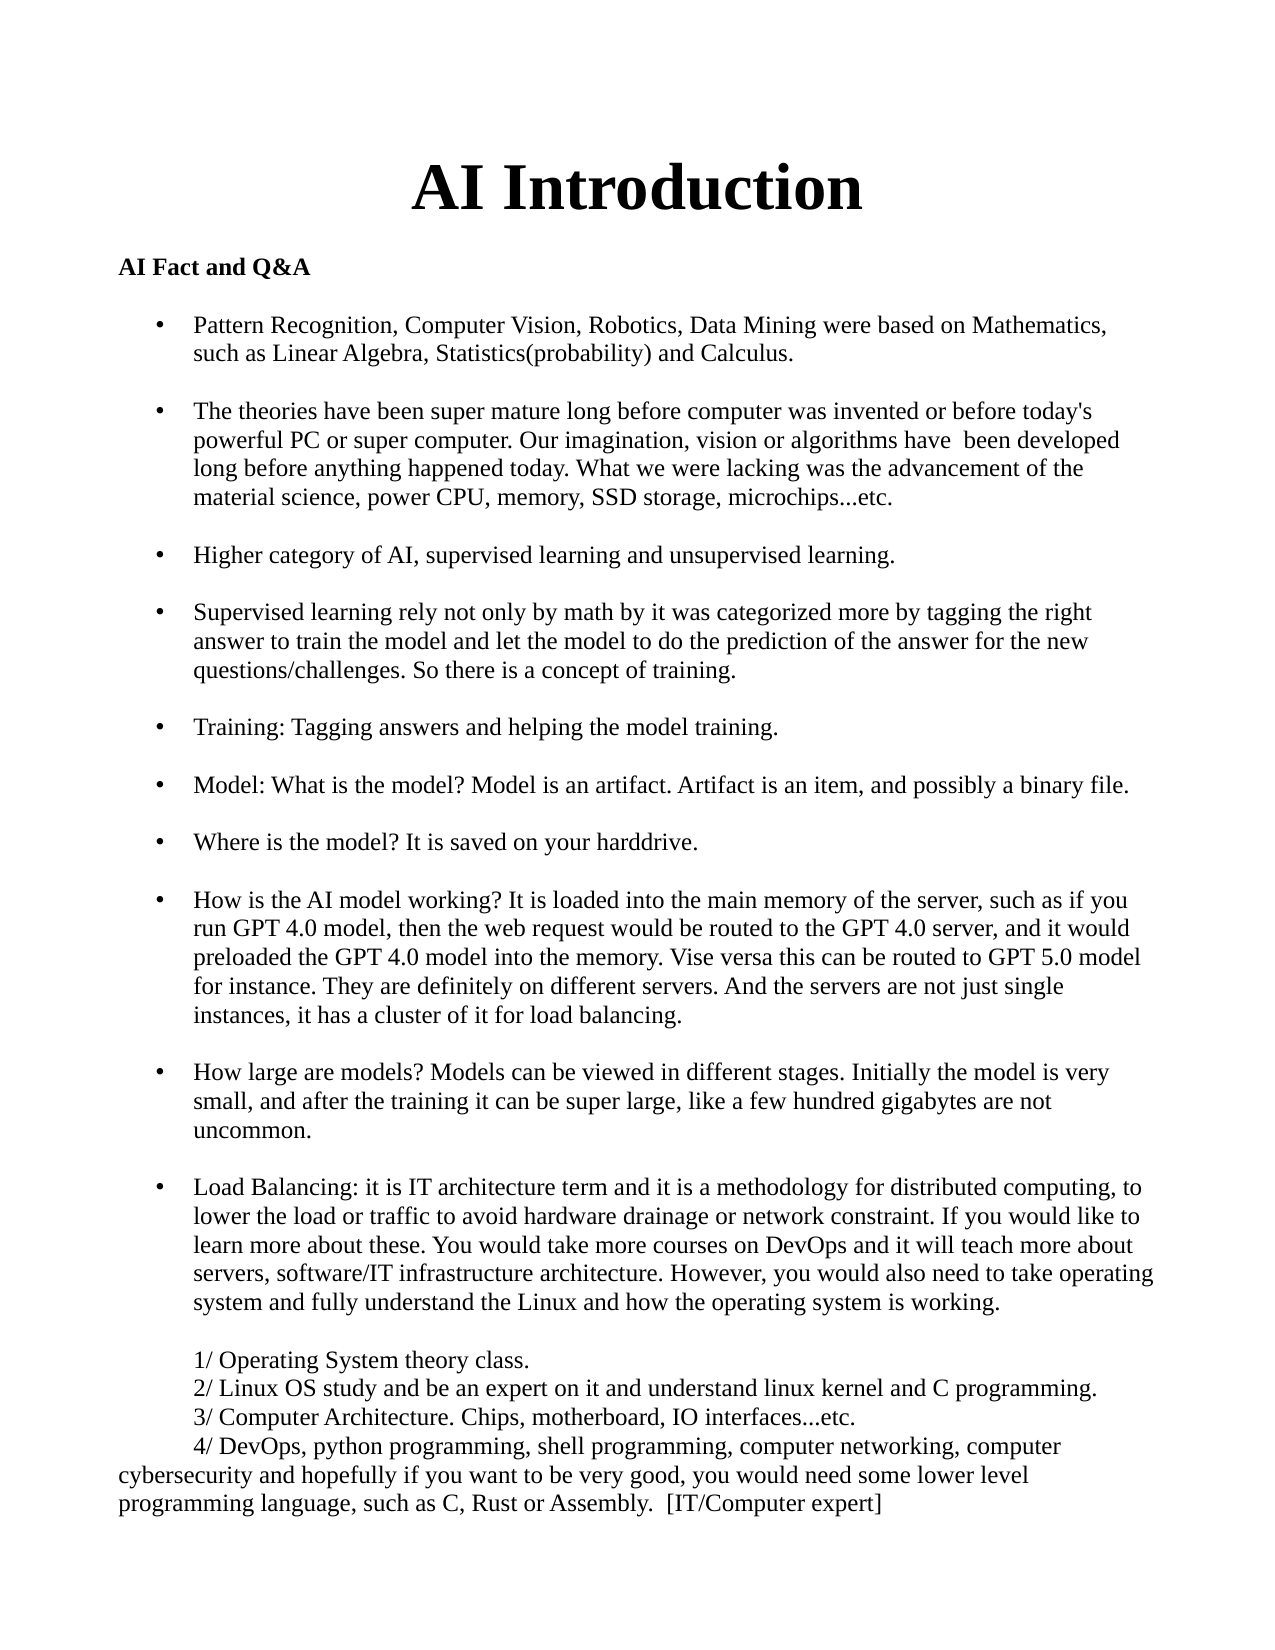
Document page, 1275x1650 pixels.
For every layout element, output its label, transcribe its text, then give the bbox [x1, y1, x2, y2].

list Load Balancing: it is IT architecture term and it is a methodology for distributed computing, to lower the load or traffic to avoid hardware drainage or network constraint. If you would like to learn more about these. You would take more courses on DevOps and it will teach more about servers, software/IT infrastructure architecture. However, you would also need to take operating system and fully understand the Linux and how the operating system is working. [156, 1172, 1157, 1316]
text 3/ Computer Architecture. Chips, motherboard, IO interfaces...etc. [118, 1402, 1157, 1431]
list Supervised learning rely not only by math by it was categorized more by tagging the right answer to train the model and let the model to do the prediction of the answer for the new questions/challenges. So there is a concept of training. [156, 597, 1157, 683]
list Where is the model? It is saved on your harddrive. [156, 827, 1157, 856]
list Model: What is the model? Model is an artifact. Artifact is an item, and possibly a binary file. [156, 770, 1157, 798]
list How is the AI model working? It is loaded into the main memory of the server, such as if you run GPT 4.0 model, then the web request would be routed to the GPT 4.0 server, and it would preloaded the GPT 4.0 model into the memory. Vise versa this can be routed to GPT 5.0 model for instance. They are definitely on different servers. And the servers are not just single instances, it has a cluster of it for load balancing. [156, 885, 1157, 1028]
list The theories have been super mature long before computer was invented or before today's powerful PC or super computer. Our imagination, vision or algorithms have been developed long before anything happened today. What we were lacking was the advancement of the material science, power CPU, memory, SSD storage, microchips...etc. [156, 396, 1157, 511]
text 2/ Linux OS study and be an expert on it and understand linux kernel and C programming. [118, 1373, 1157, 1402]
list How large are models? Models can be viewed in different stages. Initially the model is very small, and after the training it can be super large, like a few hundred gigabytes are not uncommon. [156, 1057, 1157, 1143]
text AI Introduction [118, 147, 1157, 223]
text 4/ DevOps, python programming, shell programming, computer networking, computer cybersecurity and hopefully if you want to be very good, you would need some lower level programming language, such as C, Rust or Assembly. [IT/Computer expert] [118, 1431, 1157, 1517]
text 1/ Operating System theory class. [118, 1345, 1157, 1373]
list Training: Tagging answers and helping the model training. [156, 712, 1157, 741]
list Pattern Recognition, Computer Vision, Robotics, Data Mining were based on Mathematics, such as Linear Algebra, Statistics(probability) and Calculus. [156, 310, 1157, 367]
list Higher category of AI, supervised learning and unsupervised learning. [156, 540, 1157, 568]
text AI Fact and Q&A [118, 252, 1157, 281]
